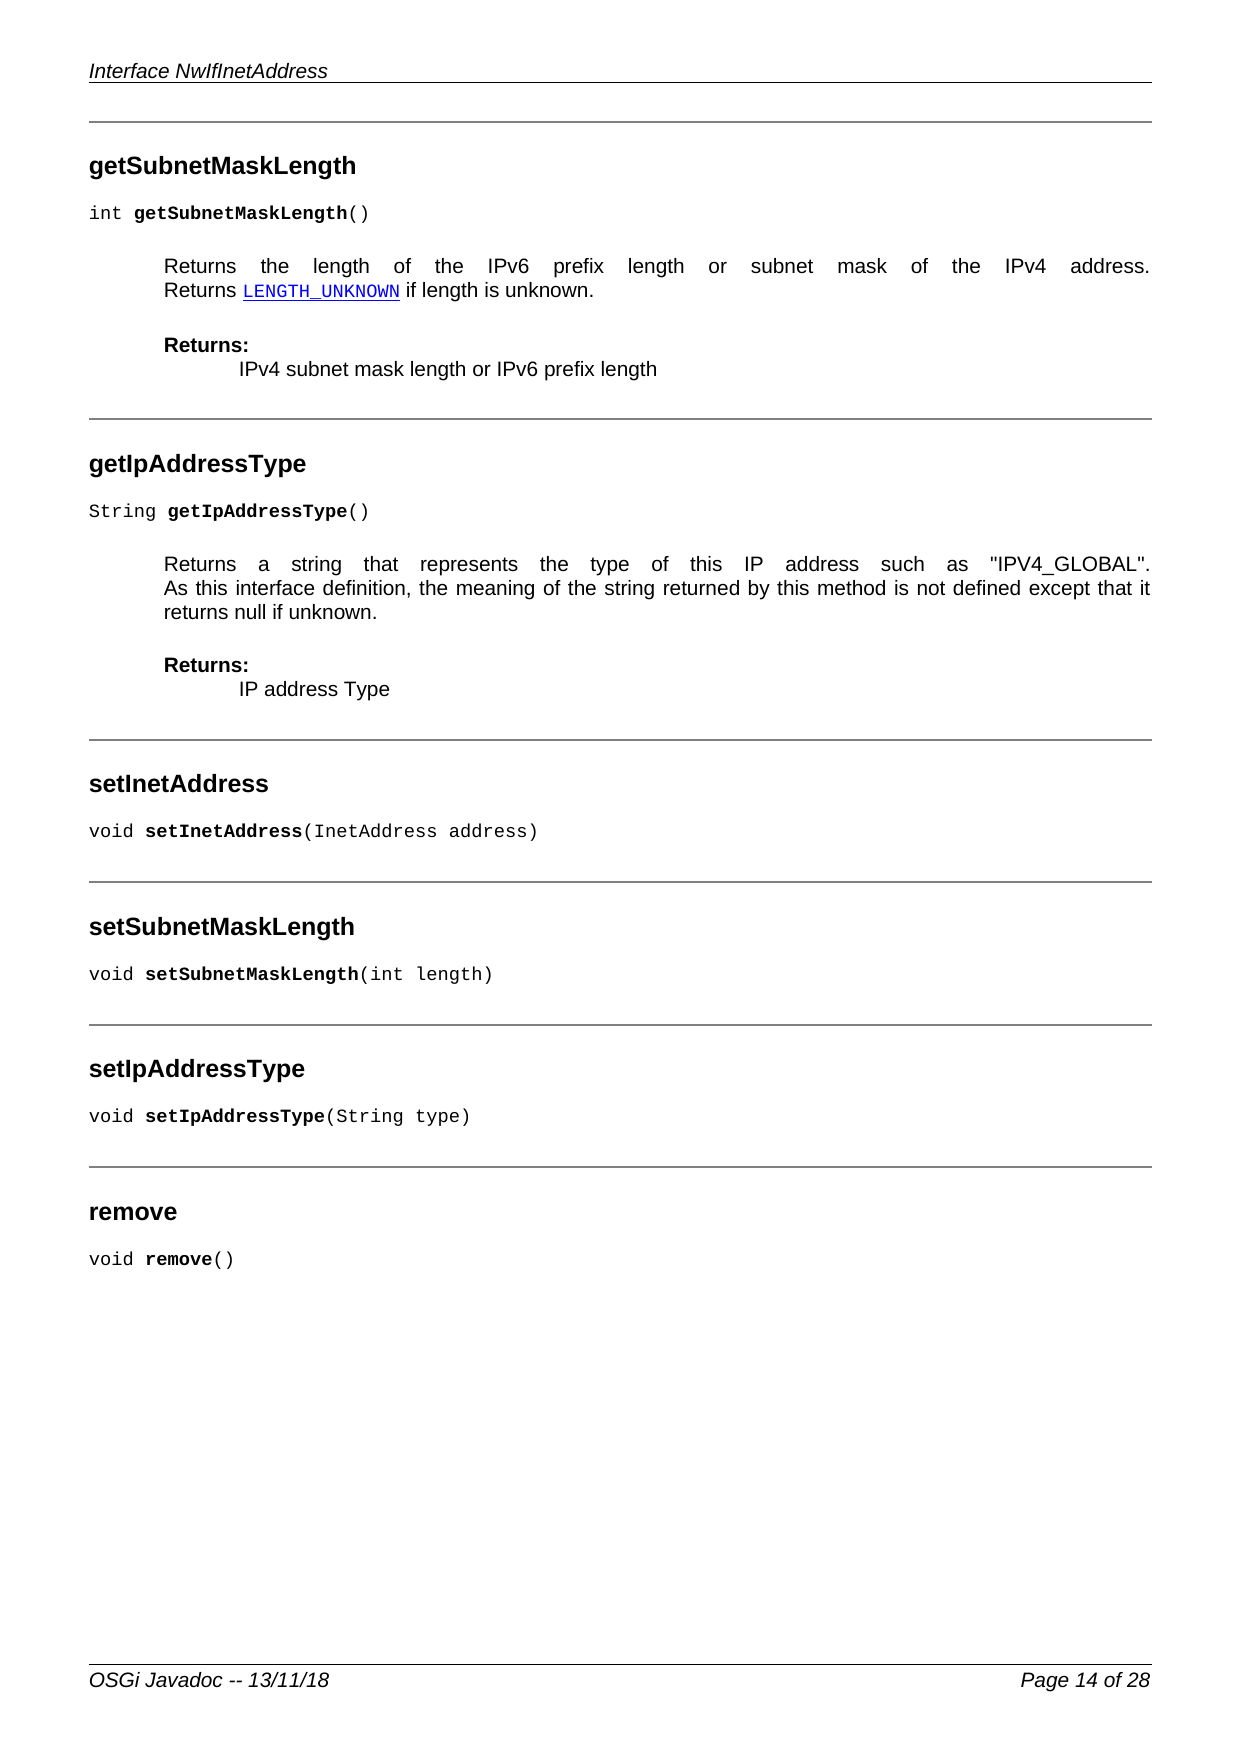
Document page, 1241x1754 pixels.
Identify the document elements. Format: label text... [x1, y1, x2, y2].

text Returns a string that represents the type of this IP address such as "IPV4_GLOBAL". As this interface definition, the meaning of the string returned by this method is not defined except that it returns null if unknown. [163, 552, 1152, 624]
subtitle getIpAddressType [88, 449, 1152, 478]
text IPv4 subnet mask length or IPv6 prefix length [238, 357, 1152, 381]
text void remove() [88, 1249, 1152, 1271]
subtitle setIpAddressType [88, 1054, 1152, 1083]
text IP address Type [238, 677, 1152, 701]
subtitle getSubnetMaskLength [88, 151, 1152, 180]
subtitle setSubnetMaskLength [88, 912, 1152, 941]
subtitle remove [88, 1197, 1152, 1225]
text void setInetAddress(InetAddress address) [88, 822, 1152, 843]
text void setSubnetMaskLength(int length) [88, 965, 1152, 986]
text Returns: [163, 653, 1152, 677]
text String getIpAddressType() [88, 502, 1152, 523]
subtitle setInetAddress [88, 769, 1152, 798]
text void setIpAddressType(String type) [88, 1107, 1152, 1128]
text int getSubnetMaskLength() [88, 204, 1152, 225]
text Returns the length of the IPv6 prefix length or subnet mask of the IPv4 address. Returns LENGTH_UNKNOWN if length is unknown. [163, 254, 1152, 303]
text Returns: [163, 333, 1152, 357]
